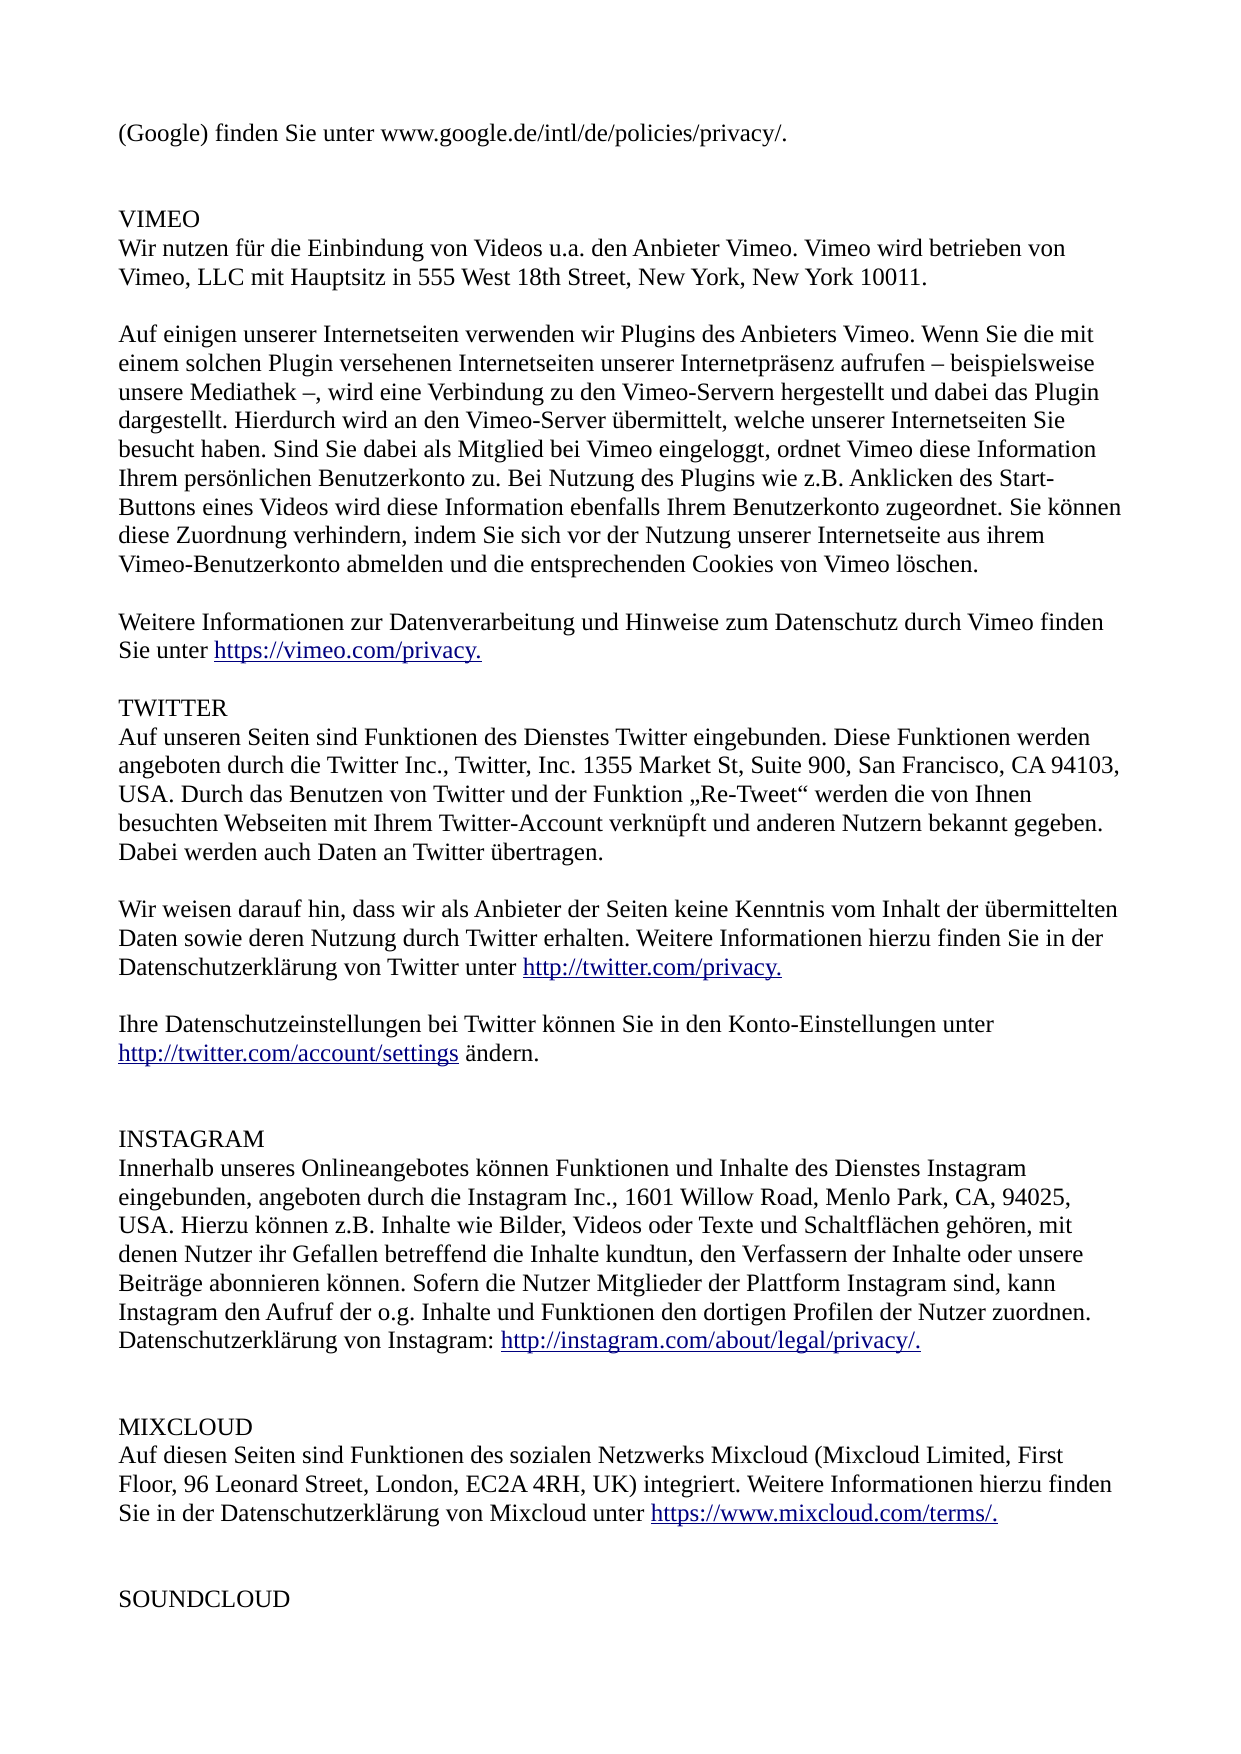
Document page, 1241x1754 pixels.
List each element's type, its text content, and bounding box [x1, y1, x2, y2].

text (Google) finden Sie unter www.google.de/intl/de/policies/privacy/. VIMEO Wir nutzen für die Einbindung von Videos u.a. den Anbieter Vimeo. Vimeo wird betrieben von Vimeo, LLC mit Hauptsitz in 555 West 18th Street, New York, New York 10011. Auf einigen unserer Internetseiten verwenden wir Plugins des Anbieters Vimeo. Wenn Sie die mit einem solchen Plugin versehenen Internetseiten unserer Internetpräsenz aufrufen – beispielsweise unsere Mediathek –, wird eine Verbindung zu den Vimeo-Servern hergestellt und dabei das Plugin dargestellt. Hierdurch wird an den Vimeo-Server übermittelt, welche unserer Internetseiten Sie besucht haben. Sind Sie dabei als Mitglied bei Vimeo eingeloggt, ordnet Vimeo diese Information Ihrem persönlichen Benutzerkonto zu. Bei Nutzung des Plugins wie z.B. Anklicken des Start-Buttons eines Videos wird diese Information ebenfalls Ihrem Benutzerkonto zugeordnet. Sie können diese Zuordnung verhindern, indem Sie sich vor der Nutzung unserer Internetseite aus ihrem Vimeo-Benutzerkonto abmelden und die entsprechenden Cookies von Vimeo löschen. Weitere Informationen zur Datenverarbeitung und Hinweise zum Datenschutz durch Vimeo finden Sie unter https://vimeo.com/privacy. TWITTER Auf unseren Seiten sind Funktionen des Dienstes Twitter eingebunden. Diese Funktionen werden angeboten durch die Twitter Inc., Twitter, Inc. 1355 Market St, Suite 900, San Francisco, CA 94103, USA. Durch das Benutzen von Twitter und der Funktion „Re-Tweet“ werden die von Ihnen besuchten Webseiten mit Ihrem Twitter-Account verknüpft und anderen Nutzern bekannt gegeben. Dabei werden auch Daten an Twitter übertragen. Wir weisen darauf hin, dass wir als Anbieter der Seiten keine Kenntnis vom Inhalt der übermittelten Daten sowie deren Nutzung durch Twitter erhalten. Weitere Informationen hierzu finden Sie in der Datenschutzerklärung von Twitter unter http://twitter.com/privacy. Ihre Datenschutzeinstellungen bei Twitter können Sie in den Konto-Einstellungen unter http://twitter.com/account/settings ändern. INSTAGRAM Innerhalb unseres Onlineangebotes können Funktionen und Inhalte des Dienstes Instagram eingebunden, angeboten durch die Instagram Inc., 1601 Willow Road, Menlo Park, CA, 94025, USA. Hierzu können z.B. Inhalte wie Bilder, Videos oder Texte und Schaltflächen gehören, mit denen Nutzer ihr Gefallen betreffend die Inhalte kundtun, den Verfassern der Inhalte oder unsere Beiträge abonnieren können. Sofern die Nutzer Mitglieder der Plattform Instagram sind, kann Instagram den Aufruf der o.g. Inhalte und Funktionen den dortigen Profilen der Nutzer zuordnen. Datenschutzerklärung von Instagram: http://instagram.com/about/legal/privacy/. MIXCLOUD Auf diesen Seiten sind Funktionen des sozialen Netzwerks Mixcloud (Mixcloud Limited, First Floor, 96 Leonard Street, London, EC2A 4RH, UK) integriert. Weitere Informationen hierzu finden Sie in der Datenschutzerklärung von Mixcloud unter https://www.mixcloud.com/terms/. SOUNDCLOUD [118, 118, 1122, 1613]
